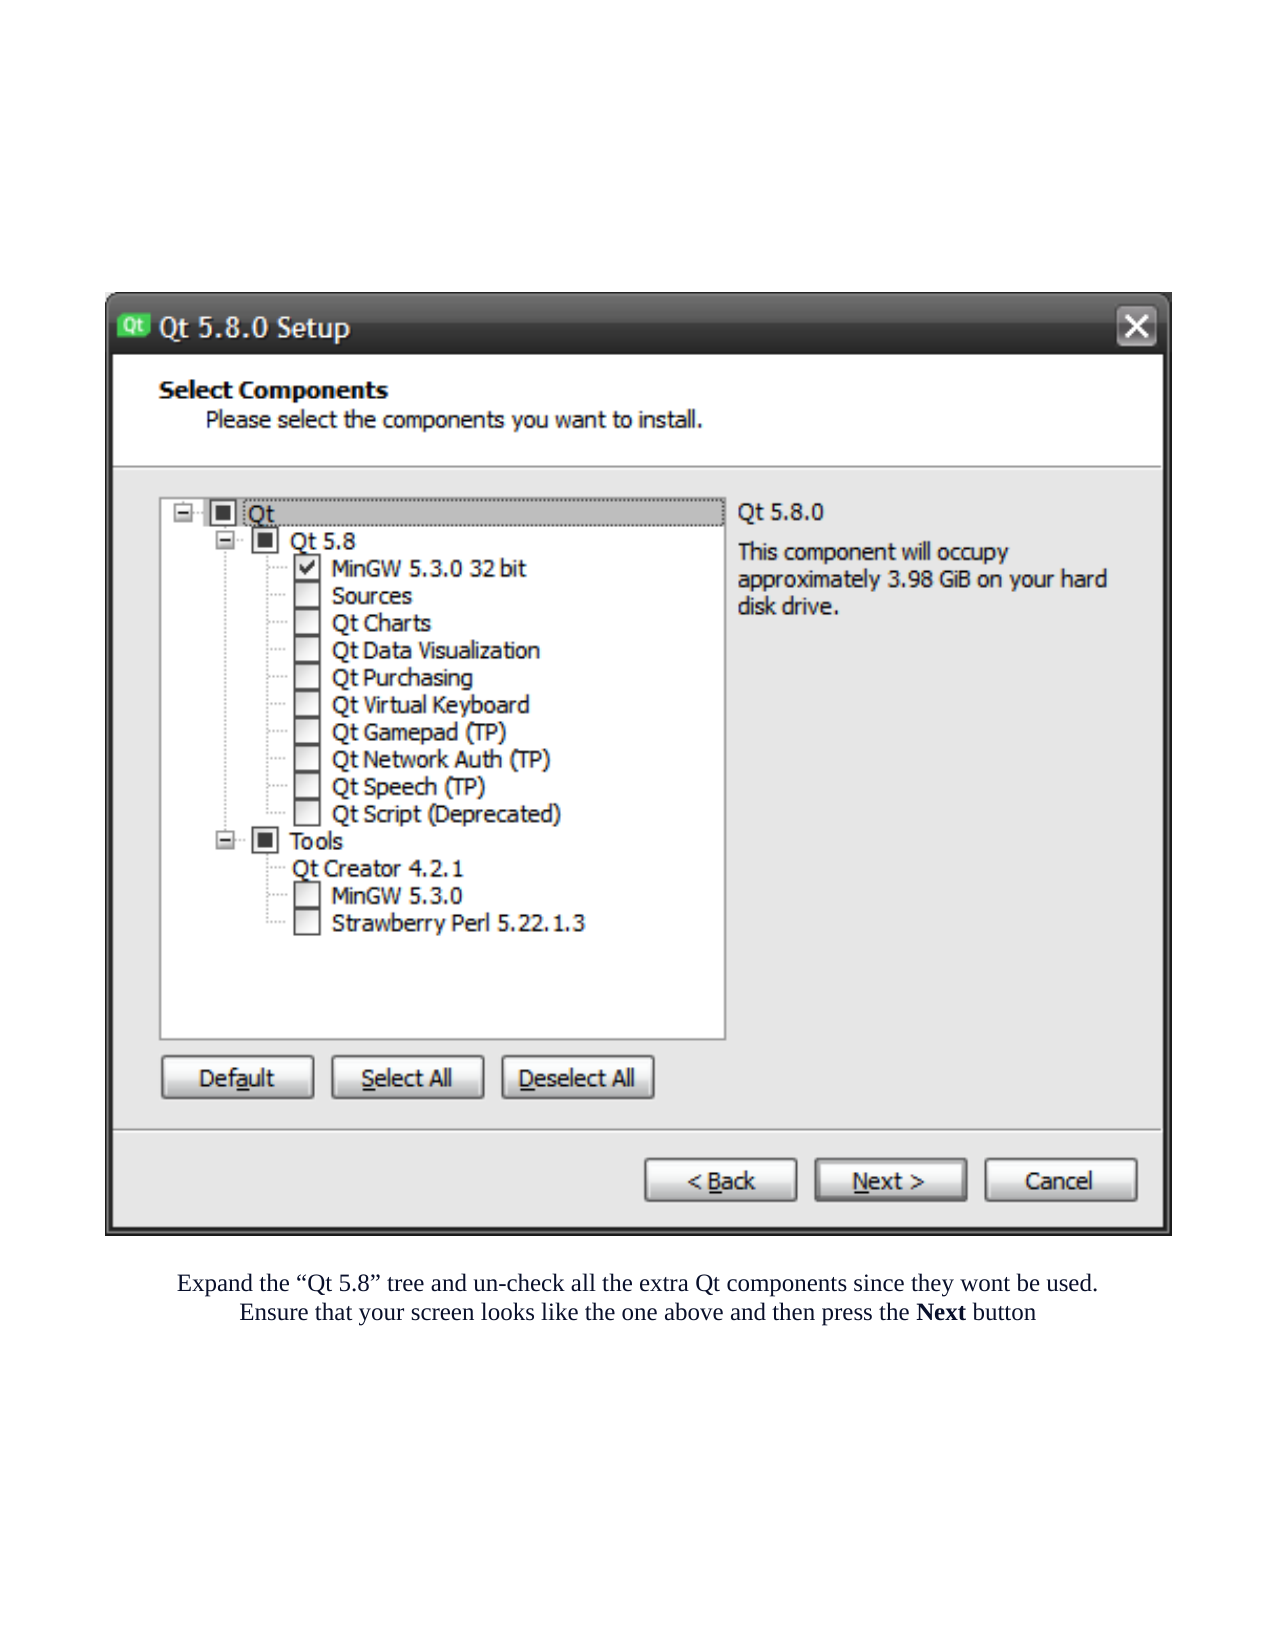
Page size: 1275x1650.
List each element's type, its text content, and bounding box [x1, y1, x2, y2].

text Expand the “Qt 5.8” tree and un-check all the extra Qt components since they wont be used. [118, 1268, 1157, 1297]
text Ensure that your screen looks like the one above and then press the Next button [118, 1297, 1157, 1326]
picture [105, 292, 1172, 1236]
